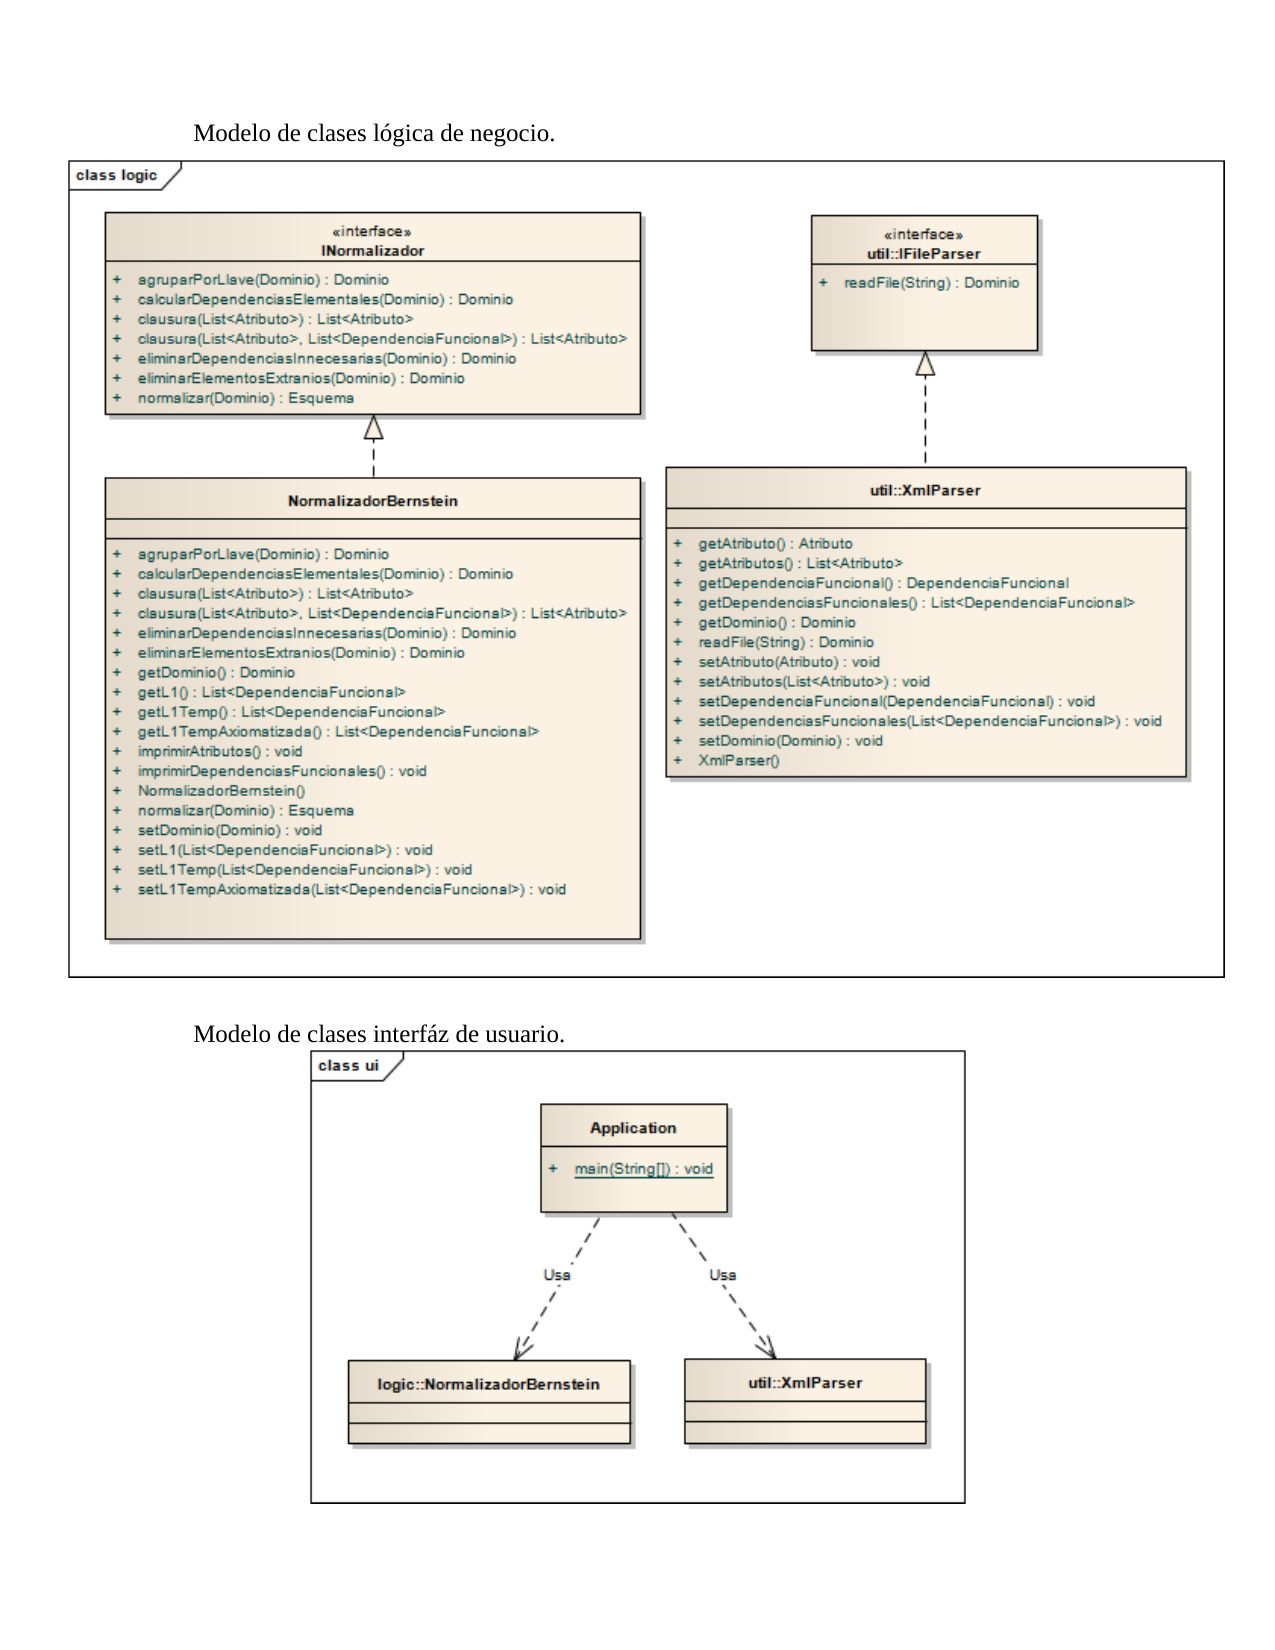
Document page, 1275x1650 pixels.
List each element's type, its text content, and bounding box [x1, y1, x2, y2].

picture [67, 159, 1225, 978]
picture [309, 1049, 966, 1504]
text Modelo de clases lógica de negocio. [118, 118, 1157, 147]
text Modelo de clases interfáz de usuario. [118, 1019, 1157, 1047]
